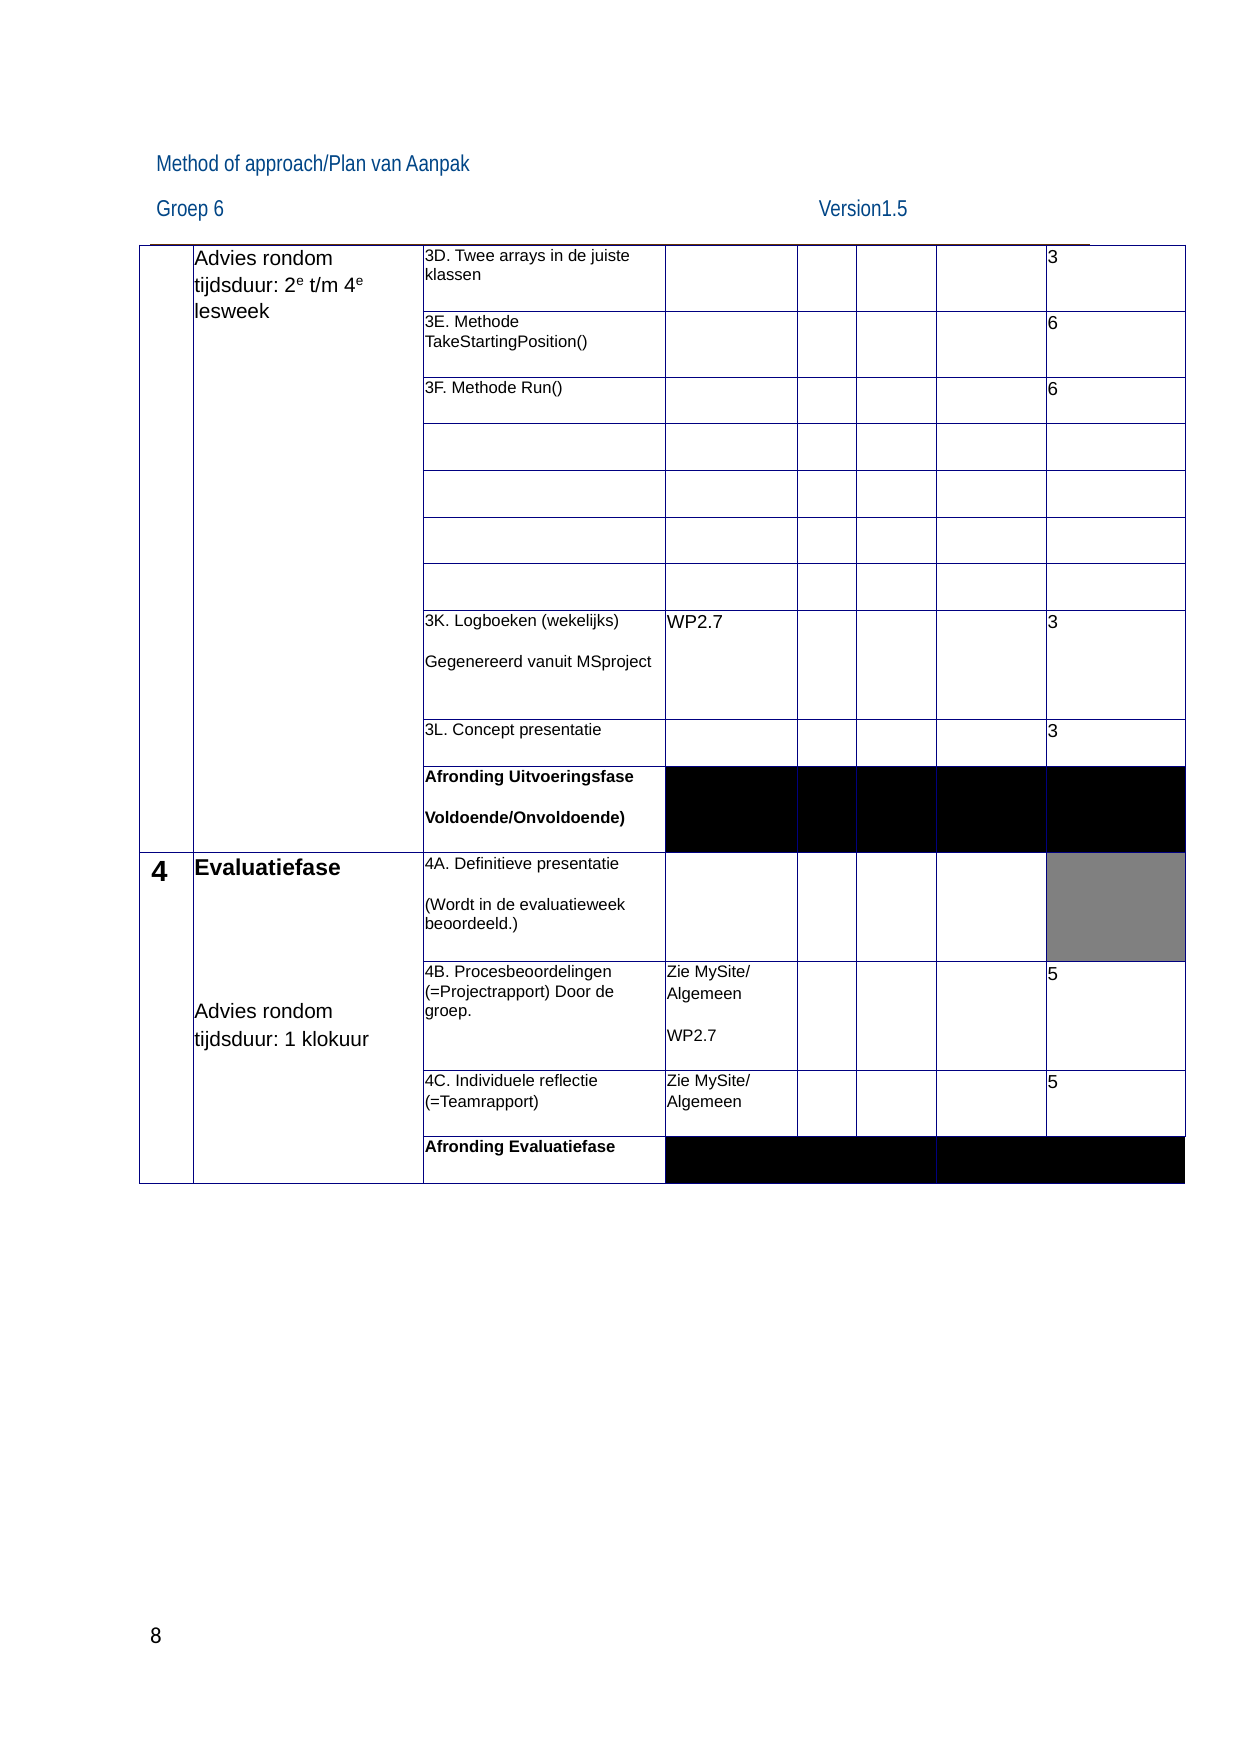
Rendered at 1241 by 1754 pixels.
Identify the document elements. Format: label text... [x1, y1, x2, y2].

table_cell [937, 720, 1046, 766]
table_cell [937, 564, 1046, 610]
table_cell 4C. Individuele reflectie (=Teamrapport) [424, 1071, 665, 1136]
table_cell [1047, 518, 1185, 563]
table_cell [937, 853, 1046, 961]
table_cell [798, 853, 856, 961]
table_cell [666, 246, 797, 311]
table_cell [798, 767, 856, 852]
table_cell [857, 518, 936, 563]
table_cell [798, 962, 856, 1070]
table_cell [424, 424, 665, 470]
table_cell [666, 518, 797, 563]
table_cell [857, 720, 936, 766]
table_cell [857, 312, 936, 377]
table_cell [1047, 424, 1185, 470]
table_cell [424, 518, 665, 563]
table_cell [937, 471, 1046, 517]
table_cell 3D. Twee arrays in de juiste klassen [424, 246, 665, 311]
table_cell [798, 564, 856, 610]
table_cell [857, 471, 936, 517]
table_cell [798, 518, 856, 563]
table_cell [937, 1137, 1046, 1183]
table_cell [666, 424, 797, 470]
table_cell [1047, 767, 1185, 852]
table_cell [666, 720, 797, 766]
table_cell [857, 962, 936, 1070]
table_cell [666, 564, 797, 610]
table_cell [666, 378, 797, 423]
table_cell 5 [1047, 962, 1185, 1070]
table_cell 3 [1047, 720, 1185, 766]
table_cell 4B. Procesbeoordelingen (=Projectrapport) Door de groep. [424, 962, 665, 1070]
table_cell [937, 767, 1046, 852]
table_cell 3L. Concept presentatie [424, 720, 665, 766]
table_cell 4 [140, 853, 193, 1183]
table_cell [857, 1071, 936, 1136]
table_cell [857, 564, 936, 610]
table_cell [140, 246, 193, 852]
table_cell [666, 1137, 936, 1183]
table_cell [798, 424, 856, 470]
table_cell Evaluatiefase Advies rondom tijdsduur: 1 klokuur [194, 853, 423, 1183]
table_cell [798, 1071, 856, 1136]
table_cell [798, 246, 856, 311]
table_cell [1047, 564, 1185, 610]
table_cell 4A. Definitieve presentatie (Wordt in de evaluatieweek beoordeeld.) [424, 853, 665, 961]
table_cell [798, 378, 856, 423]
table_cell Zie MySite/ Algemeen [666, 1071, 797, 1136]
table_cell 5 [1047, 1071, 1185, 1136]
table_cell Zie MySite/ Algemeen WP2.7 [666, 962, 797, 1070]
table_cell [424, 564, 665, 610]
table_cell [798, 312, 856, 377]
table_cell WP2.7 [666, 611, 797, 719]
table_cell [798, 611, 856, 719]
table_cell [857, 378, 936, 423]
table_cell [1046, 1137, 1185, 1183]
table_cell [798, 471, 856, 517]
table_cell [798, 720, 856, 766]
table_cell [857, 424, 936, 470]
table_cell [937, 611, 1046, 719]
table_cell [1047, 853, 1185, 961]
table_cell [666, 767, 797, 852]
table_cell [937, 312, 1046, 377]
table_cell [937, 962, 1046, 1070]
table_cell Afronding Evaluatiefase [424, 1137, 665, 1183]
table_cell [857, 611, 936, 719]
table_cell 6 [1047, 378, 1185, 423]
table_cell [666, 471, 797, 517]
table_cell [937, 246, 1046, 311]
table_cell [937, 1071, 1046, 1136]
table_cell 6 [1047, 312, 1185, 377]
table_cell [666, 853, 797, 961]
table_cell [424, 471, 665, 517]
table_cell [857, 853, 936, 961]
table_cell Afronding Uitvoeringsfase Voldoende/Onvoldoende) [424, 767, 665, 852]
table_cell [857, 246, 936, 311]
table_cell 3E. Methode TakeStartingPosition() [424, 312, 665, 377]
table_cell 3K. Logboeken (wekelijks) Gegenereerd vanuit MSproject [424, 611, 665, 719]
table_cell 3F. Methode Run() [424, 378, 665, 423]
table_cell Advies rondom tijdsduur: 2e t/m 4e lesweek [194, 246, 423, 852]
table_cell [666, 312, 797, 377]
table_cell 3 [1047, 611, 1185, 719]
table_cell [857, 767, 936, 852]
table_cell [937, 518, 1046, 563]
table_cell [1047, 471, 1185, 517]
table_cell [937, 378, 1046, 423]
table_cell 3 [1047, 246, 1185, 311]
table_cell [937, 424, 1046, 470]
